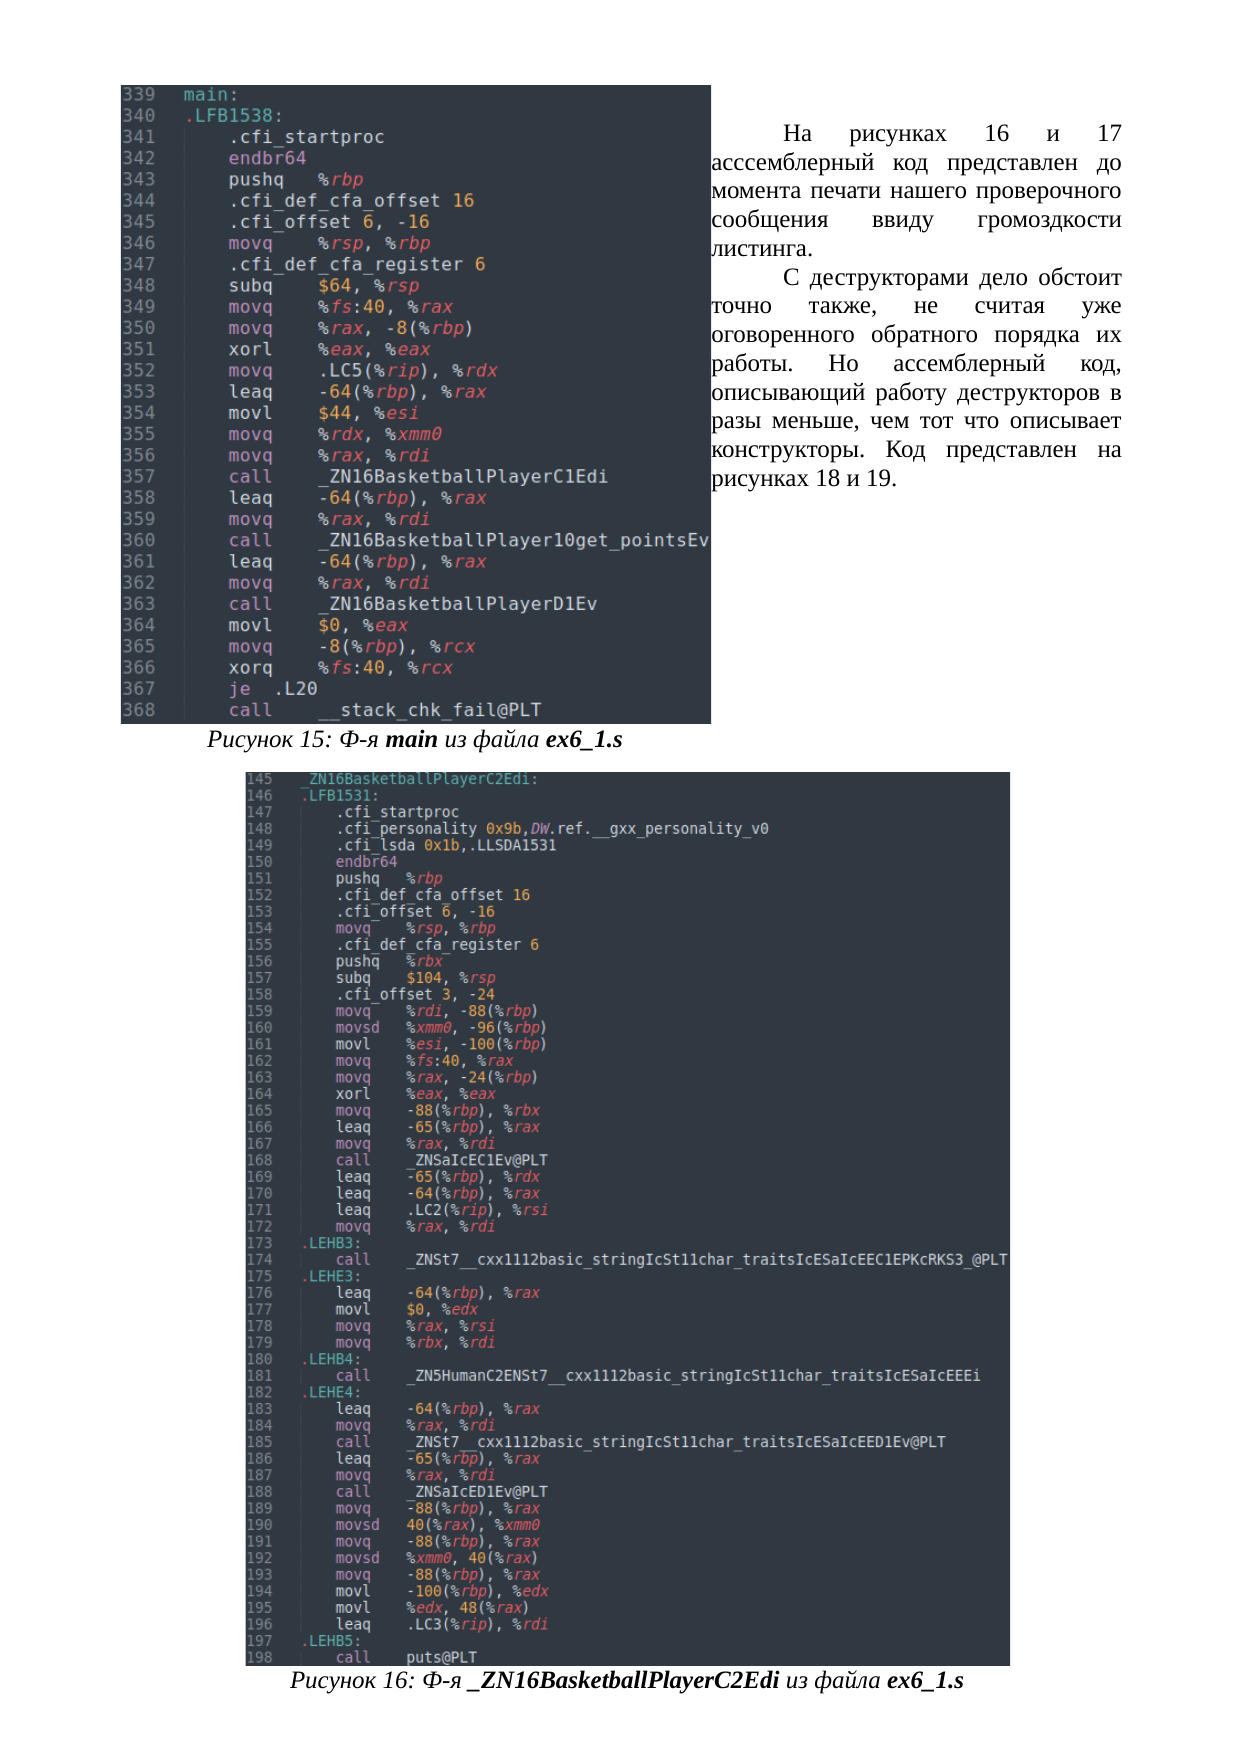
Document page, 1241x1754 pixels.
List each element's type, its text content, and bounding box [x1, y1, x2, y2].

text На рисунках 16 и 17 асссемблерный код представлен до момента печати нашего проверочного сообщения ввиду громоздкости листинга. [712, 118, 1122, 262]
text Рисунок 16: Ф-я _ZN16BasketballPlayerC2Edi из файла ex6_1.s [246, 1666, 1010, 1694]
text [121, 73, 711, 85]
text Рисунок 15: Ф-я main из файла ex6_1.s [121, 724, 711, 752]
picture [245, 772, 1011, 1666]
picture [120, 85, 712, 724]
text С деструкторами дело обстоит точно также, не считая уже оговоренного обратного порядка их работы. Но ассемблерный код, описывающий работу деструкторов в разы меньше, чем тот что описывает конструкторы. Код представлен на рисунках 18 и 19. [712, 262, 1122, 492]
